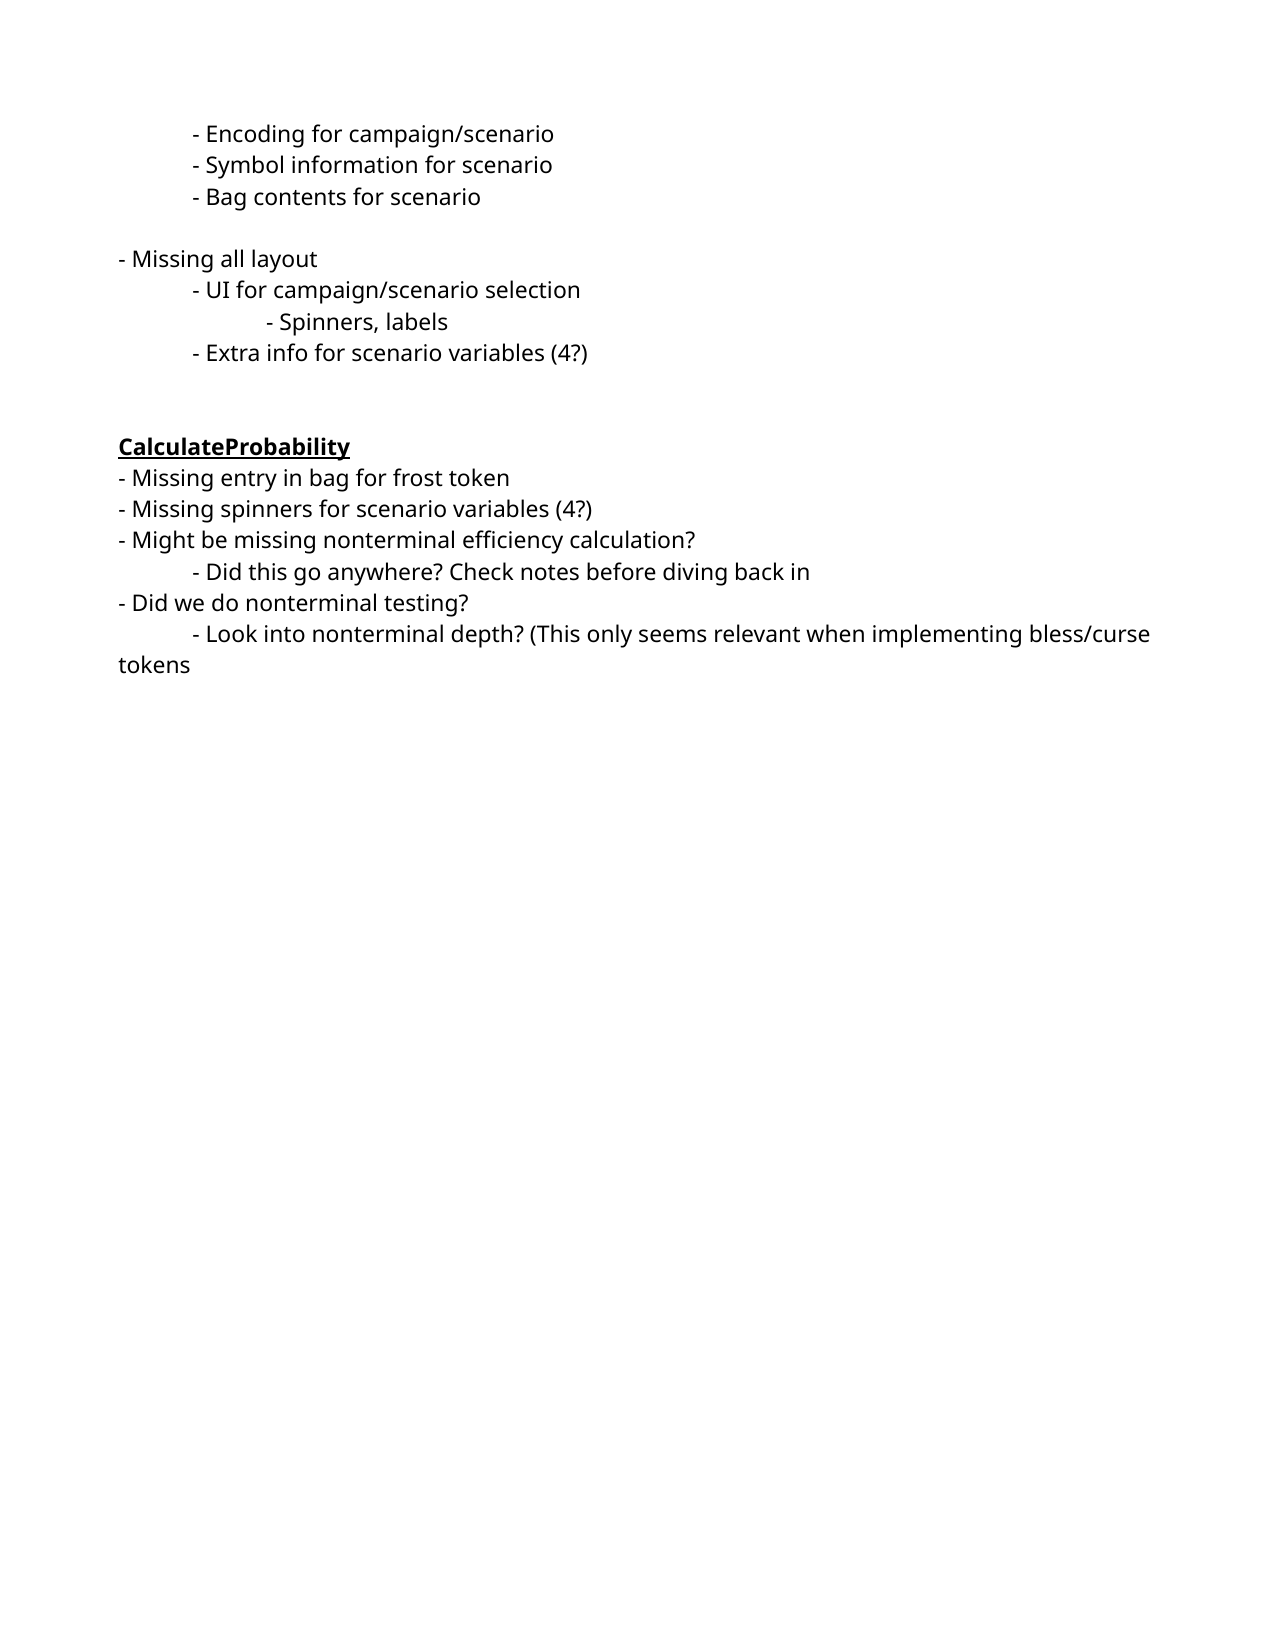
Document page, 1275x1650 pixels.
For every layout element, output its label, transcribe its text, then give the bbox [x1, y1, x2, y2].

text - Look into nonterminal depth? (This only seems relevant when implementing bless/curse tokens [118, 618, 1157, 681]
text - Missing entry in bag for frost token [118, 462, 1157, 493]
text - Bag contents for scenario [118, 181, 1157, 212]
text - Encoding for campaign/scenario [118, 118, 1157, 149]
text - Missing spinners for scenario variables (4?) [118, 493, 1157, 524]
text CalculateProbability [118, 431, 1157, 462]
text - Missing all layout [118, 243, 1157, 274]
text - Might be missing nonterminal efficiency calculation? [118, 524, 1157, 556]
text - Did this go anywhere? Check notes before diving back in [118, 556, 1157, 587]
text - Did we do nonterminal testing? [118, 587, 1157, 618]
text - Symbol information for scenario [118, 149, 1157, 181]
text - Spinners, labels [118, 306, 1157, 337]
text - Extra info for scenario variables (4?) [118, 337, 1157, 368]
text - UI for campaign/scenario selection [118, 274, 1157, 306]
